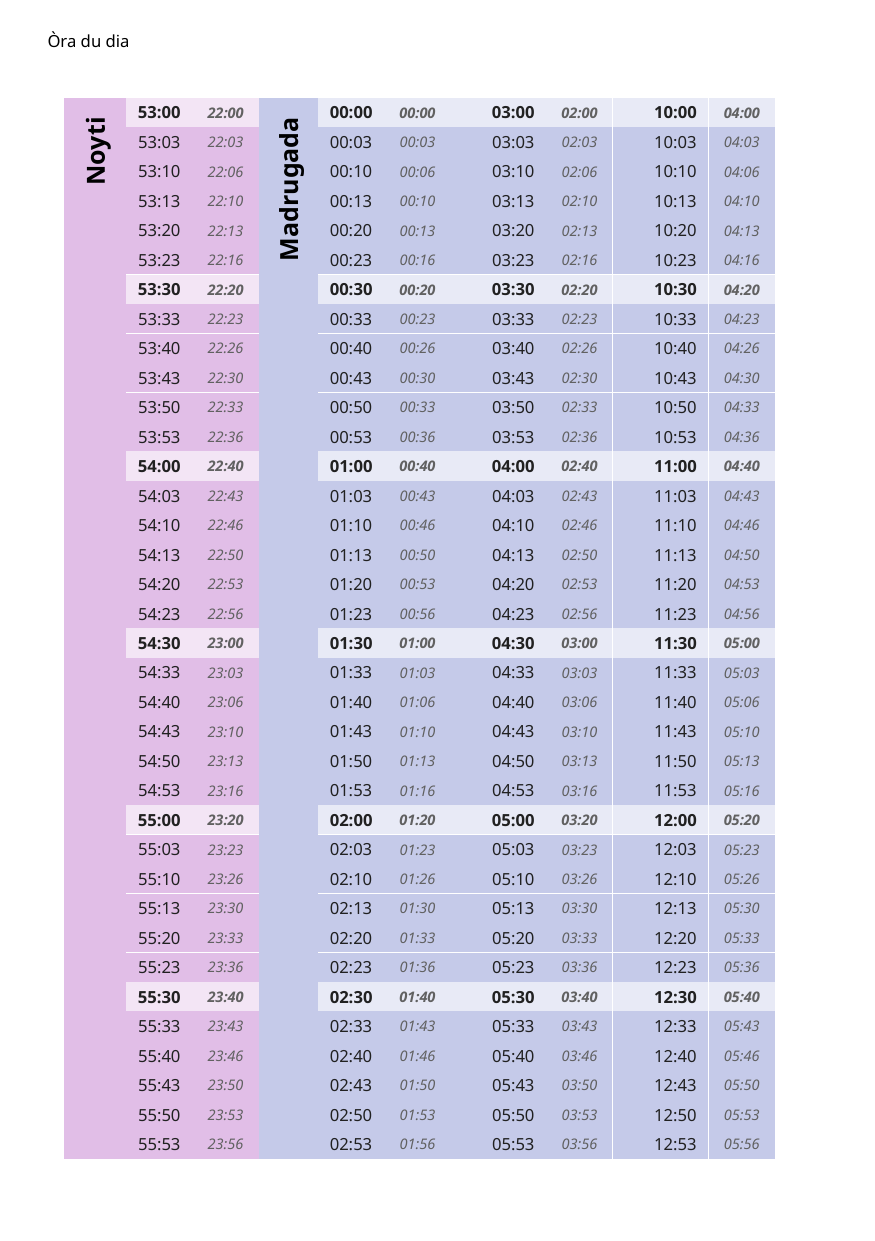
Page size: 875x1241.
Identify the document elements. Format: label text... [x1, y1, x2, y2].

table_cell 04:33 [709, 393, 775, 422]
table_cell 23:06 [192, 687, 259, 717]
table_cell 02:10 [318, 864, 384, 893]
table_cell 04:03 [709, 127, 775, 157]
table_cell 04:13 [709, 216, 775, 245]
table_cell [450, 540, 480, 569]
table_cell 01:13 [384, 746, 450, 776]
table_cell 05:13 [480, 894, 546, 923]
table_cell 22:50 [192, 540, 259, 569]
table_cell 05:20 [480, 923, 546, 952]
table_cell 23:36 [192, 953, 259, 982]
table_cell [450, 1041, 480, 1070]
table_cell 02:56 [546, 599, 612, 628]
table_cell 03:36 [546, 953, 612, 982]
table_cell [613, 157, 642, 186]
table_cell [613, 923, 642, 952]
table_cell 53:50 [126, 393, 192, 422]
table_header 04:00 [709, 98, 775, 127]
table_cell 00:40 [384, 451, 450, 481]
table_cell [613, 864, 642, 893]
table_cell 12:50 [642, 1100, 708, 1129]
table_cell 12:00 [642, 805, 708, 834]
table_cell [450, 746, 480, 776]
table_cell 01:03 [384, 658, 450, 687]
table_cell 01:30 [384, 894, 450, 923]
table_cell 54:20 [126, 569, 192, 599]
table_cell 11:20 [642, 569, 708, 599]
table_cell 10:23 [642, 245, 708, 274]
table_cell 23:20 [192, 805, 259, 834]
table_cell 12:33 [642, 1011, 708, 1041]
table_cell 10:20 [642, 216, 708, 245]
table_cell 04:00 [480, 451, 546, 481]
table_cell 54:23 [126, 599, 192, 628]
table_cell 12:03 [642, 835, 708, 864]
table_cell 02:10 [546, 186, 612, 216]
table_cell 01:10 [318, 510, 384, 540]
table_cell 54:00 [126, 451, 192, 481]
table_cell 12:10 [642, 864, 708, 893]
table_cell [613, 746, 642, 776]
table_cell 00:56 [384, 599, 450, 628]
table_cell 23:26 [192, 864, 259, 893]
table_cell [613, 717, 642, 746]
table_cell 10:13 [642, 186, 708, 216]
table_cell 04:33 [480, 658, 546, 687]
table_cell 02:43 [546, 481, 612, 510]
table_cell 03:53 [480, 422, 546, 451]
table_cell 22:23 [192, 304, 259, 333]
table_cell 03:10 [546, 717, 612, 746]
table_cell [450, 864, 480, 893]
table_cell 04:53 [709, 569, 775, 599]
table_cell 02:16 [546, 245, 612, 274]
table_cell 00:20 [384, 275, 450, 304]
table_cell 03:26 [546, 864, 612, 893]
table_cell 00:43 [318, 363, 384, 392]
table_cell 03:40 [546, 982, 612, 1011]
table_cell 22:30 [192, 363, 259, 392]
table_cell 00:50 [318, 393, 384, 422]
table_cell 11:00 [642, 451, 708, 481]
table_cell 05:53 [480, 1129, 546, 1159]
table_cell 05:50 [709, 1070, 775, 1100]
table_cell 22:56 [192, 599, 259, 628]
table_cell 05:33 [709, 923, 775, 952]
table_cell 03:46 [546, 1041, 612, 1070]
table_cell 02:33 [546, 393, 612, 422]
table_cell 02:20 [546, 275, 612, 304]
table_cell 05:40 [709, 982, 775, 1011]
table_cell 02:46 [546, 510, 612, 540]
table_cell 04:26 [709, 334, 775, 363]
table_cell [450, 687, 480, 717]
table_cell 01:06 [384, 687, 450, 717]
table_cell 03:03 [546, 658, 612, 687]
table_cell 02:13 [318, 894, 384, 923]
table_cell 05:13 [709, 746, 775, 776]
table_cell 55:40 [126, 1041, 192, 1070]
table_cell 53:13 [126, 186, 192, 216]
table_cell 05:00 [480, 805, 546, 834]
table_cell 00:46 [384, 510, 450, 540]
table_cell 53:10 [126, 157, 192, 186]
table_cell 03:23 [480, 245, 546, 274]
table_cell 00:53 [318, 422, 384, 451]
table_cell 54:10 [126, 510, 192, 540]
table_cell 05:03 [709, 658, 775, 687]
table_cell 03:30 [480, 275, 546, 304]
table_cell 22:43 [192, 481, 259, 510]
table_cell 03:50 [546, 1070, 612, 1100]
table_cell 01:30 [318, 628, 384, 658]
table_cell 04:30 [480, 628, 546, 658]
table_cell 05:10 [709, 717, 775, 746]
table_cell 53:43 [126, 363, 192, 392]
table_cell 04:50 [709, 540, 775, 569]
table_cell [450, 451, 480, 481]
table_header 00:00 [318, 98, 384, 127]
table_cell [613, 628, 642, 658]
table_cell [450, 127, 480, 157]
table_cell 03:30 [546, 894, 612, 923]
table_cell 12:20 [642, 923, 708, 952]
table_cell 00:30 [318, 275, 384, 304]
table_cell [613, 127, 642, 157]
table_cell 03:16 [546, 776, 612, 805]
table_cell 10:43 [642, 363, 708, 392]
table_cell [613, 569, 642, 599]
table_cell 11:50 [642, 746, 708, 776]
table_cell 10:30 [642, 275, 708, 304]
table_cell [450, 510, 480, 540]
table_cell 01:43 [318, 717, 384, 746]
table_cell 01:46 [384, 1041, 450, 1070]
table_cell 54:43 [126, 717, 192, 746]
table_header 53:00 [126, 98, 192, 127]
table_cell 02:23 [546, 304, 612, 333]
table_cell [613, 982, 642, 1011]
table_cell [450, 1070, 480, 1100]
table_cell 11:03 [642, 481, 708, 510]
table_cell [450, 658, 480, 687]
table_cell 22:13 [192, 216, 259, 245]
table_cell 04:40 [709, 451, 775, 481]
table_cell 23:30 [192, 894, 259, 923]
table_cell 04:20 [709, 275, 775, 304]
table_cell 03:53 [546, 1100, 612, 1129]
table_header 10:00 [642, 98, 708, 127]
table_cell 05:46 [709, 1041, 775, 1070]
table_cell 00:23 [384, 304, 450, 333]
table_cell 22:36 [192, 422, 259, 451]
table_header [613, 98, 642, 127]
table_cell 01:33 [318, 658, 384, 687]
table_cell 02:53 [318, 1129, 384, 1159]
table_cell 04:06 [709, 157, 775, 186]
table_cell [613, 687, 642, 717]
table_cell 02:00 [318, 805, 384, 834]
table_cell 55:13 [126, 894, 192, 923]
table_cell 00:36 [384, 422, 450, 451]
table_cell 10:33 [642, 304, 708, 333]
table_cell 01:36 [384, 953, 450, 982]
table_cell 03:13 [480, 186, 546, 216]
table_cell 01:20 [318, 569, 384, 599]
table_cell [450, 363, 480, 392]
table_cell 54:50 [126, 746, 192, 776]
table_cell 55:10 [126, 864, 192, 893]
table_cell 04:50 [480, 746, 546, 776]
table_cell 05:43 [480, 1070, 546, 1100]
table_cell 00:23 [318, 245, 384, 274]
table_cell 02:30 [318, 982, 384, 1011]
table_cell 12:53 [642, 1129, 708, 1159]
table_cell 01:20 [384, 805, 450, 834]
table_cell 00:20 [318, 216, 384, 245]
table_cell 01:40 [384, 982, 450, 1011]
table_cell 55:53 [126, 1129, 192, 1159]
table_cell 05:16 [709, 776, 775, 805]
table_cell [613, 835, 642, 864]
table_cell [450, 334, 480, 363]
table_cell [613, 1100, 642, 1129]
table_cell 04:23 [709, 304, 775, 333]
table_cell 10:03 [642, 127, 708, 157]
table_cell 22:33 [192, 393, 259, 422]
table_cell 03:50 [480, 393, 546, 422]
table_cell 04:53 [480, 776, 546, 805]
table_cell 05:33 [480, 1011, 546, 1041]
table_cell 00:40 [318, 334, 384, 363]
table_cell 01:40 [318, 687, 384, 717]
table_cell 11:43 [642, 717, 708, 746]
table_cell 05:43 [709, 1011, 775, 1041]
table_cell 03:33 [546, 923, 612, 952]
table_cell 23:03 [192, 658, 259, 687]
table_cell 12:40 [642, 1041, 708, 1070]
table_cell 05:23 [709, 835, 775, 864]
table_cell 11:13 [642, 540, 708, 569]
table_cell 54:03 [126, 481, 192, 510]
table_cell 05:10 [480, 864, 546, 893]
table_cell 00:53 [384, 569, 450, 599]
table_cell 04:23 [480, 599, 546, 628]
table_cell 22:40 [192, 451, 259, 481]
table_cell 00:50 [384, 540, 450, 569]
table_cell 00:10 [318, 157, 384, 186]
table_cell [613, 304, 642, 333]
table_cell 01:23 [384, 835, 450, 864]
table_cell [613, 393, 642, 422]
table_cell 01:00 [318, 451, 384, 481]
table_cell [450, 1129, 480, 1159]
table_cell [613, 481, 642, 510]
table_cell 02:50 [546, 540, 612, 569]
table_cell 00:33 [318, 304, 384, 333]
table_cell 10:10 [642, 157, 708, 186]
table_cell 05:56 [709, 1129, 775, 1159]
table_cell 00:06 [384, 157, 450, 186]
table_cell 05:40 [480, 1041, 546, 1070]
table_cell 54:40 [126, 687, 192, 717]
table_cell 12:23 [642, 953, 708, 982]
table_header 03:00 [480, 98, 546, 127]
table_cell 01:50 [318, 746, 384, 776]
table_cell [450, 1100, 480, 1129]
table_cell [450, 717, 480, 746]
table_cell 02:43 [318, 1070, 384, 1100]
table_cell 11:53 [642, 776, 708, 805]
table_cell [450, 805, 480, 834]
table_cell 01:10 [384, 717, 450, 746]
table_cell 23:53 [192, 1100, 259, 1129]
table_cell 23:13 [192, 746, 259, 776]
table_cell [613, 422, 642, 451]
table_cell 04:16 [709, 245, 775, 274]
table_cell 04:30 [709, 363, 775, 392]
table_cell 55:00 [126, 805, 192, 834]
table_cell 02:23 [318, 953, 384, 982]
table_cell 55:20 [126, 923, 192, 952]
table_cell [450, 481, 480, 510]
table_cell 04:43 [709, 481, 775, 510]
table_cell 53:53 [126, 422, 192, 451]
table_cell 23:33 [192, 923, 259, 952]
table_cell [450, 923, 480, 952]
table_cell 04:10 [709, 186, 775, 216]
table_cell 04:20 [480, 569, 546, 599]
table_cell 02:40 [318, 1041, 384, 1070]
table_cell [613, 894, 642, 923]
table_cell 03:43 [546, 1011, 612, 1041]
table_cell 12:30 [642, 982, 708, 1011]
table_cell 54:53 [126, 776, 192, 805]
table_cell 02:03 [546, 127, 612, 157]
table_cell 02:13 [546, 216, 612, 245]
table_cell 05:30 [480, 982, 546, 1011]
table_cell 05:36 [709, 953, 775, 982]
table_cell 54:30 [126, 628, 192, 658]
table_cell 05:50 [480, 1100, 546, 1129]
table_cell 05:06 [709, 687, 775, 717]
table_cell [613, 953, 642, 982]
table_header Madrugada [259, 98, 318, 1159]
table_cell 05:53 [709, 1100, 775, 1129]
table_cell 03:23 [546, 835, 612, 864]
table_cell 00:03 [318, 127, 384, 157]
table_cell 11:30 [642, 628, 708, 658]
table_cell 53:30 [126, 275, 192, 304]
table_cell 54:33 [126, 658, 192, 687]
table_cell 10:40 [642, 334, 708, 363]
table_cell [613, 540, 642, 569]
table_cell [450, 245, 480, 274]
table_header 00:00 [384, 98, 450, 127]
table_cell 02:03 [318, 835, 384, 864]
table_cell 03:13 [546, 746, 612, 776]
table_cell 01:56 [384, 1129, 450, 1159]
table_cell [450, 953, 480, 982]
table_cell 23:10 [192, 717, 259, 746]
table_cell [450, 628, 480, 658]
table_cell 53:03 [126, 127, 192, 157]
table_cell 55:43 [126, 1070, 192, 1100]
table_header [450, 98, 480, 127]
table_cell [450, 982, 480, 1011]
table_cell 23:16 [192, 776, 259, 805]
table_cell 04:43 [480, 717, 546, 746]
table_cell [450, 275, 480, 304]
table_cell [613, 1129, 642, 1159]
table_cell 22:10 [192, 186, 259, 216]
table_cell 23:23 [192, 835, 259, 864]
table_cell [450, 304, 480, 333]
table_cell 00:03 [384, 127, 450, 157]
table_cell 55:03 [126, 835, 192, 864]
table_cell 03:03 [480, 127, 546, 157]
table_cell 23:43 [192, 1011, 259, 1041]
table_cell 23:56 [192, 1129, 259, 1159]
table_header Noyti [64, 98, 126, 1159]
table_cell 04:36 [709, 422, 775, 451]
table_cell 05:26 [709, 864, 775, 893]
table_cell 54:13 [126, 540, 192, 569]
table_cell 05:00 [709, 628, 775, 658]
table_cell 23:40 [192, 982, 259, 1011]
table_cell 03:06 [546, 687, 612, 717]
table_cell [450, 776, 480, 805]
table_cell [613, 334, 642, 363]
table_cell 01:50 [384, 1070, 450, 1100]
table_cell [613, 275, 642, 304]
table_cell 00:26 [384, 334, 450, 363]
table_cell [450, 216, 480, 245]
table_cell 01:13 [318, 540, 384, 569]
table_cell [450, 835, 480, 864]
table_cell 55:33 [126, 1011, 192, 1041]
table_cell 00:43 [384, 481, 450, 510]
table_header 22:00 [192, 98, 259, 127]
table_cell 53:23 [126, 245, 192, 274]
table_cell 11:40 [642, 687, 708, 717]
table_cell [613, 805, 642, 834]
table_cell 04:46 [709, 510, 775, 540]
table_cell 05:30 [709, 894, 775, 923]
table_cell 22:26 [192, 334, 259, 363]
table_cell 01:53 [384, 1100, 450, 1129]
table_cell 10:50 [642, 393, 708, 422]
table_cell [450, 1011, 480, 1041]
table_cell [613, 363, 642, 392]
table_cell 02:30 [546, 363, 612, 392]
table_cell 00:13 [384, 216, 450, 245]
table_cell [450, 894, 480, 923]
table_cell 02:40 [546, 451, 612, 481]
table_cell 01:53 [318, 776, 384, 805]
table_cell [613, 245, 642, 274]
table_cell 05:03 [480, 835, 546, 864]
table_cell 01:00 [384, 628, 450, 658]
table_cell 22:16 [192, 245, 259, 274]
table_cell [613, 776, 642, 805]
table_cell [450, 422, 480, 451]
table_cell 03:40 [480, 334, 546, 363]
table_cell 02:20 [318, 923, 384, 952]
table_cell [450, 157, 480, 186]
table_cell [613, 1041, 642, 1070]
table_cell [613, 1070, 642, 1100]
table_cell 00:10 [384, 186, 450, 216]
table_cell [613, 510, 642, 540]
table_cell 03:20 [480, 216, 546, 245]
table_cell 05:20 [709, 805, 775, 834]
table_cell 04:13 [480, 540, 546, 569]
table_cell 02:50 [318, 1100, 384, 1129]
table_cell 03:56 [546, 1129, 612, 1159]
table_header 02:00 [546, 98, 612, 127]
table_cell 03:20 [546, 805, 612, 834]
table_cell 02:26 [546, 334, 612, 363]
table_cell 05:23 [480, 953, 546, 982]
table_cell 23:00 [192, 628, 259, 658]
table_cell 22:53 [192, 569, 259, 599]
table_cell 01:26 [384, 864, 450, 893]
table_cell 53:33 [126, 304, 192, 333]
table_cell 00:13 [318, 186, 384, 216]
table_cell 03:10 [480, 157, 546, 186]
table_cell 02:33 [318, 1011, 384, 1041]
table_cell 04:10 [480, 510, 546, 540]
table_cell 11:33 [642, 658, 708, 687]
table_cell 55:50 [126, 1100, 192, 1129]
table_cell [613, 186, 642, 216]
table_cell 01:03 [318, 481, 384, 510]
table_cell 04:40 [480, 687, 546, 717]
table_cell 22:46 [192, 510, 259, 540]
table_cell 23:46 [192, 1041, 259, 1070]
table_cell 00:16 [384, 245, 450, 274]
table_cell 03:00 [546, 628, 612, 658]
table_cell 12:13 [642, 894, 708, 923]
table_cell 03:33 [480, 304, 546, 333]
table_cell 04:56 [709, 599, 775, 628]
table_cell 22:20 [192, 275, 259, 304]
table_cell 53:20 [126, 216, 192, 245]
table_cell 00:33 [384, 393, 450, 422]
table_cell 01:33 [384, 923, 450, 952]
table_cell [450, 393, 480, 422]
table_cell 11:23 [642, 599, 708, 628]
table_cell [450, 599, 480, 628]
table_cell 23:50 [192, 1070, 259, 1100]
table_cell [613, 1011, 642, 1041]
table_cell 02:06 [546, 157, 612, 186]
table_cell 55:30 [126, 982, 192, 1011]
table_cell 10:53 [642, 422, 708, 451]
table_cell 22:03 [192, 127, 259, 157]
table_cell 02:53 [546, 569, 612, 599]
table_cell 01:43 [384, 1011, 450, 1041]
table_cell [613, 451, 642, 481]
table_cell [613, 658, 642, 687]
table_cell 01:16 [384, 776, 450, 805]
table_cell [450, 186, 480, 216]
table_cell 11:10 [642, 510, 708, 540]
subtitle Òra du dia [47, 29, 791, 52]
table_cell 55:23 [126, 953, 192, 982]
table_cell 01:23 [318, 599, 384, 628]
table_cell [613, 216, 642, 245]
table_cell 12:43 [642, 1070, 708, 1100]
table_cell [613, 599, 642, 628]
table_cell 04:03 [480, 481, 546, 510]
table_cell 03:43 [480, 363, 546, 392]
table_cell [450, 569, 480, 599]
table_cell 53:40 [126, 334, 192, 363]
table_cell 00:30 [384, 363, 450, 392]
table_cell 02:36 [546, 422, 612, 451]
table_cell 22:06 [192, 157, 259, 186]
